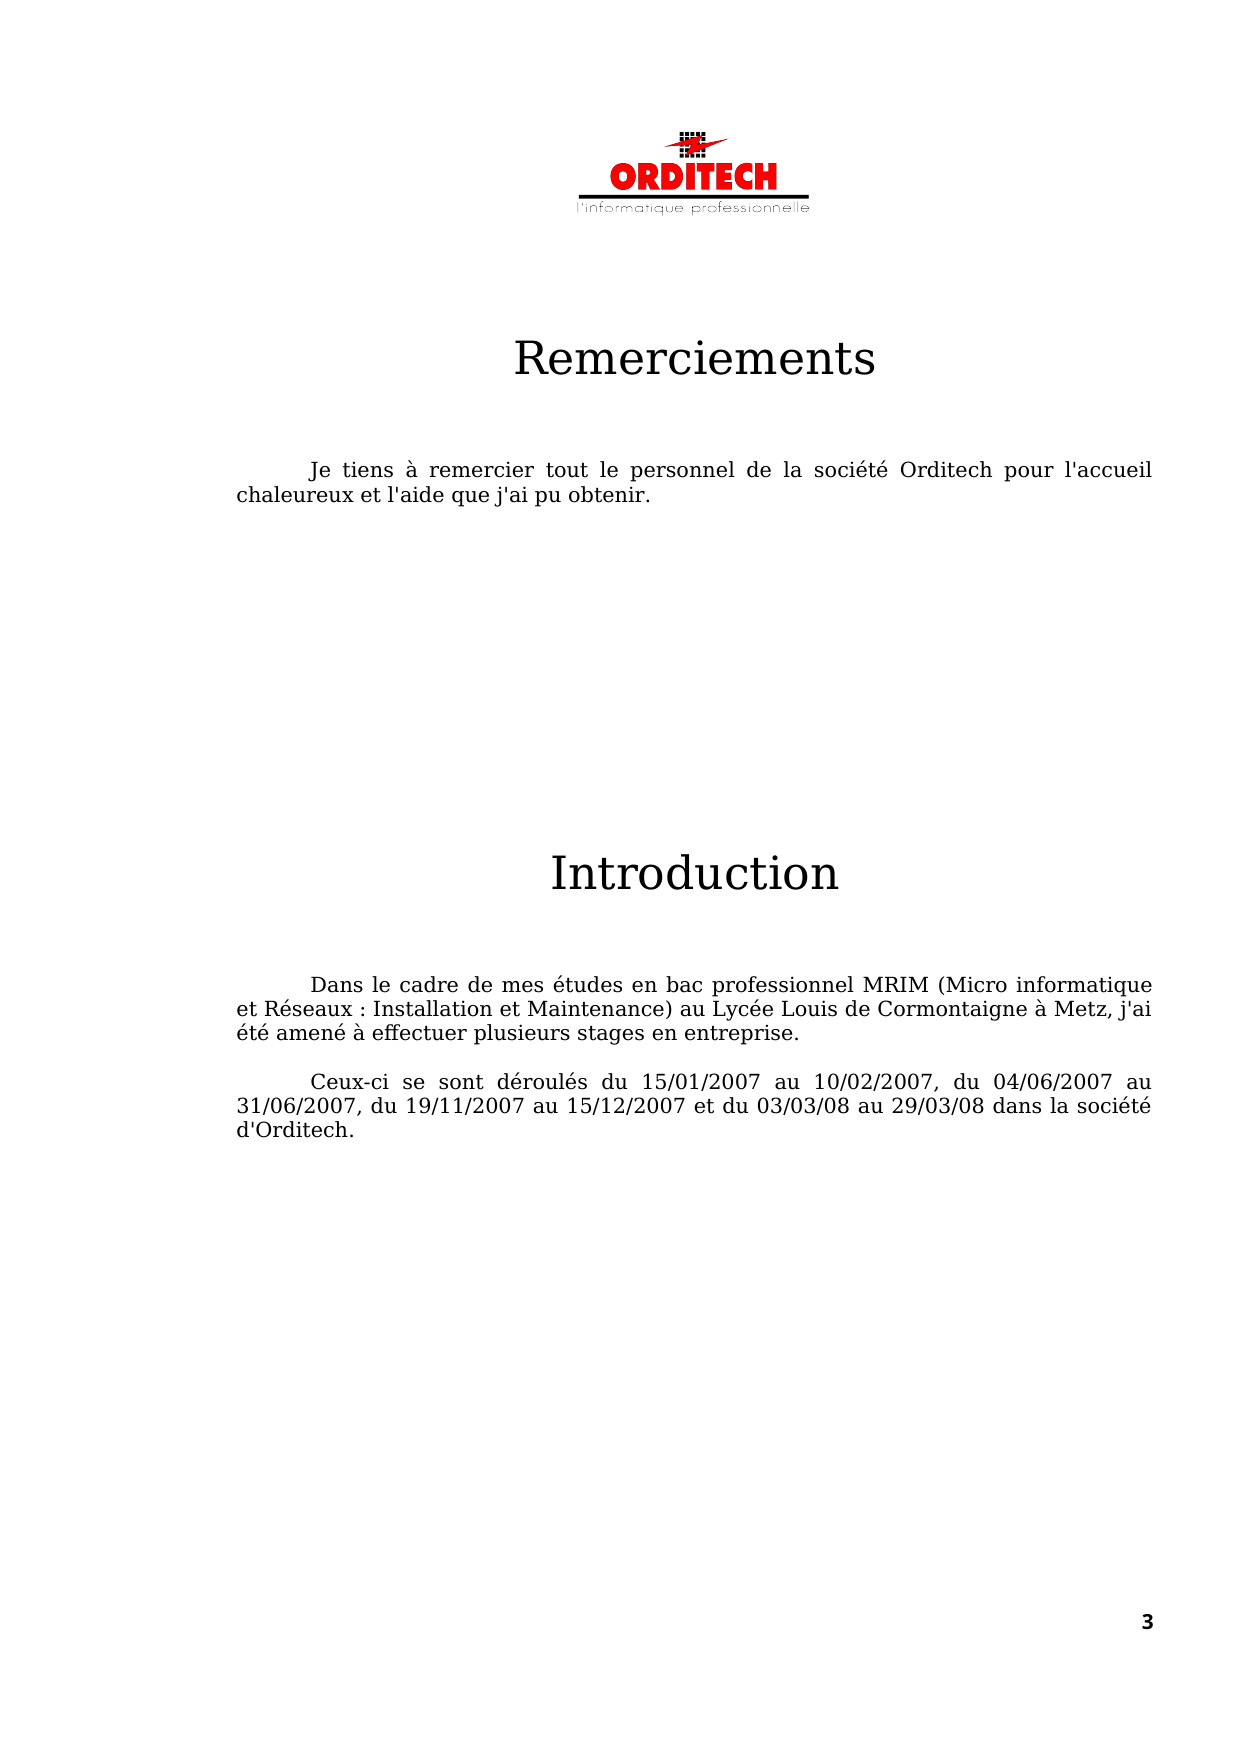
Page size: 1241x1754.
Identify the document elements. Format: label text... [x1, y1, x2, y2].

list Ceux-ci se sont déroulés du 15/01/2007 au 10/02/2007, du 04/06/2007 au 31/06/2007, du 19/11/2007 au 15/12/2007 et du 03/03/08 au 29/03/08 dans la société d'Orditech. [236, 1070, 1153, 1143]
picture [564, 122, 826, 225]
text Je tiens à remercier tout le personnel de la société Orditech pour l'accueil chaleureux et l'aide que j'ai pu obtenir. [236, 458, 1153, 507]
text Remerciements [236, 332, 1153, 386]
list Dans le cadre de mes études en bac professionnel MRIM (Micro informatique et Réseaux : Installation et Maintenance) au Lycée Louis de Cormontaigne à Metz, j'ai été amené à effectuer plusieurs stages en entreprise. [236, 973, 1153, 1046]
list Introduction [236, 847, 1153, 900]
